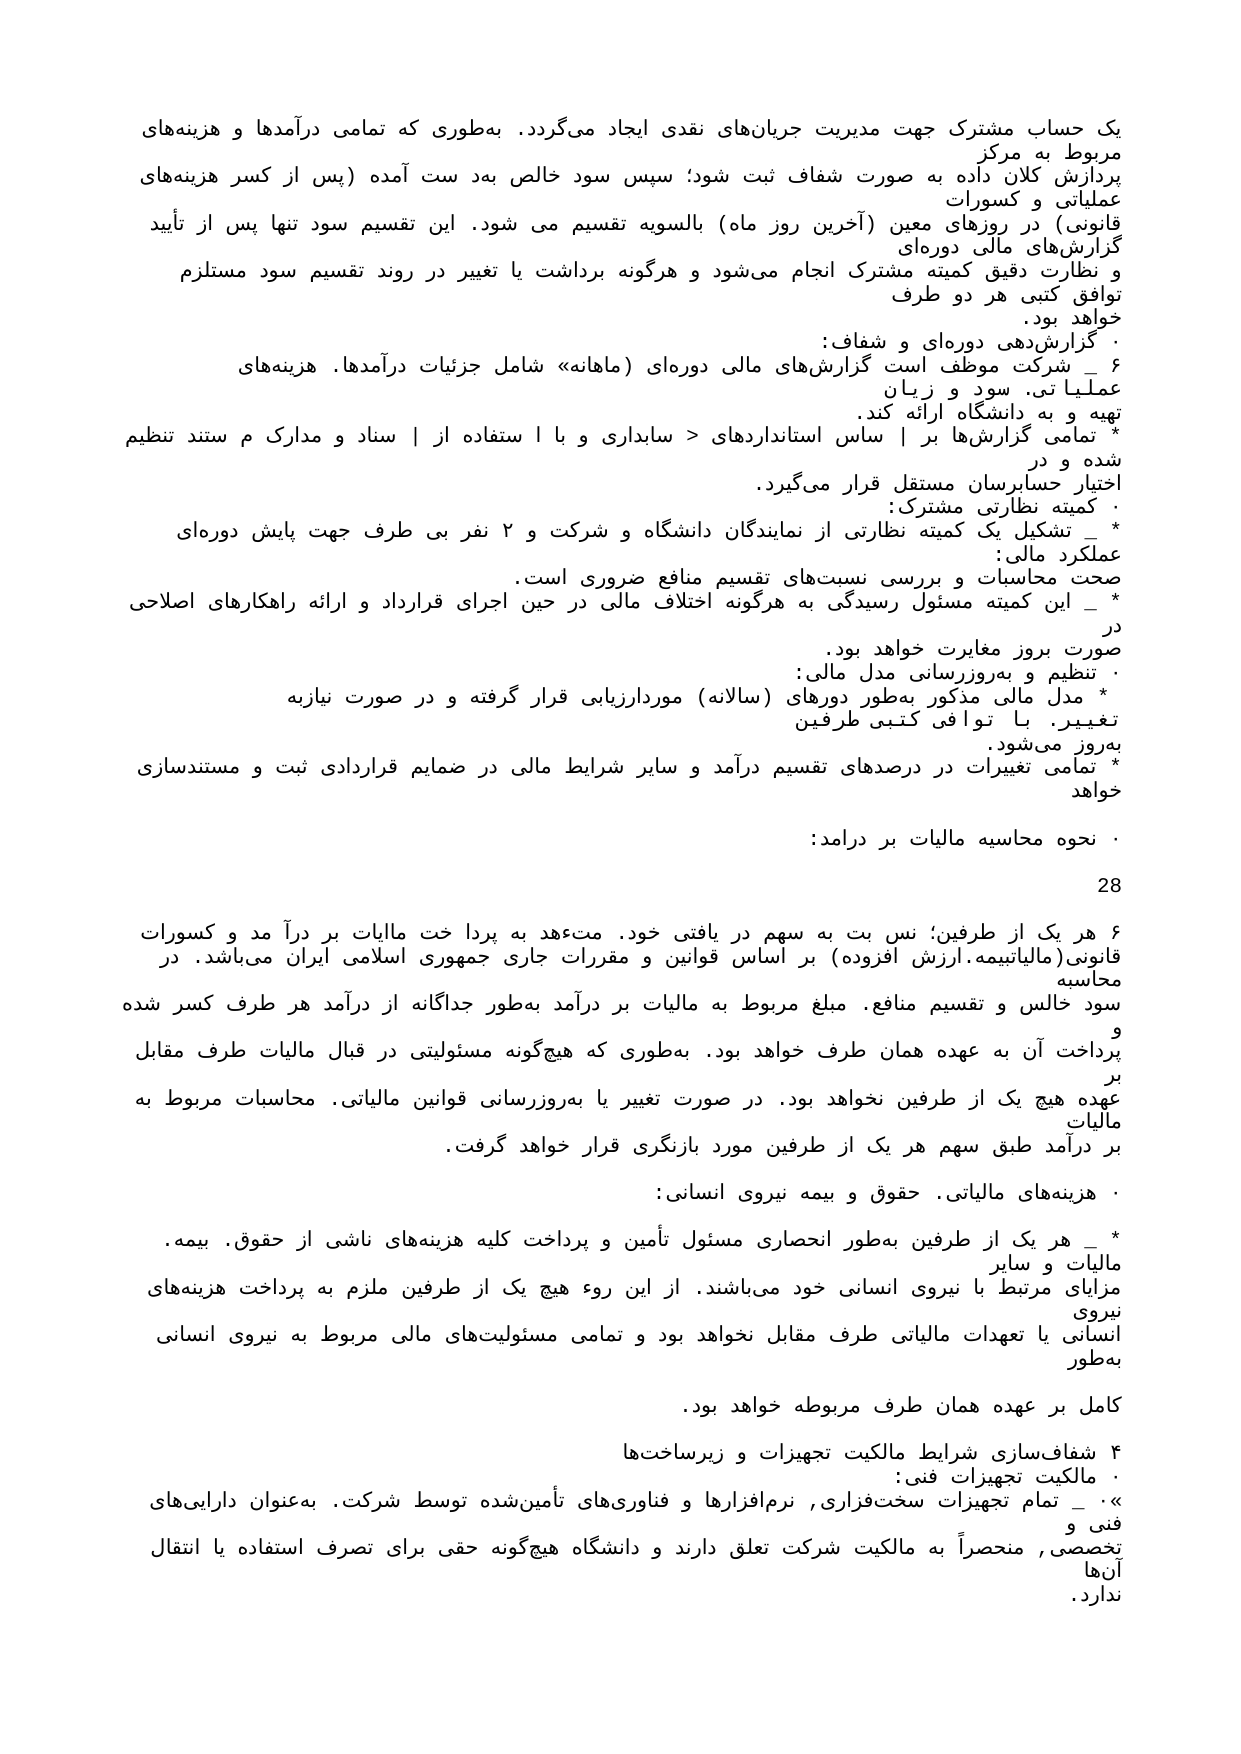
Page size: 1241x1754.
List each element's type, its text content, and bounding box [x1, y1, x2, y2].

text قانونی(مالیاتبیمه.ارزش افزوده) بر اساس قوانین و مقررات جاری جمهوری اسلامی ایران می‌باشد. در محاسبه [118, 946, 1122, 993]
text قانونی) در روزهای معین (آخرین روز ماه) بالسویه تقسیم می شود. این تقسیم سود تنها پس از تأیید گزارش‌های مالی دوره‌ای [118, 213, 1122, 260]
text تهیه و به دانشگاه ارائه کند. [118, 402, 1122, 426]
text ۰ نحوه محاسیه مالیات بر درامد: [118, 827, 1122, 851]
text ۰ کمیته نظارتی مشترک: [118, 496, 1122, 520]
text ندارد. [118, 1584, 1122, 1608]
text و نظارت دقیق کمیته مشترک انجام می‌شود و هرگونه برداشت یا تغییر در روند تقسیم سود مستلزم توافق کتبی هر دو طرف [118, 260, 1122, 307]
text ۴ شفاف‌سازی شرایط مالکیت تجهیزات و زیرساخت‌ها [118, 1442, 1122, 1466]
text کامل بر عهده همان طرف مربوطه خواهد بود. [118, 1395, 1122, 1419]
text * _ هر یک از طرفین به‌طور انحصاری مسئول تأمین و پرداخت کلیه هزینه‌های ناشی از حقوق. بیمه. مالیات و سایر [118, 1229, 1122, 1277]
text ۰ هزینه‌های مالیاتی. حقوق و بیمه نیروی انسانی: [118, 1182, 1122, 1206]
text بر درآمد طبق سهم هر یک از طرفین مورد بازنگری قرار خواهد گرفت. [118, 1135, 1122, 1158]
text عهده هیچ یک از طرفین نخواهد بود. در صورت تغییر يا به‌روزرسانی قوانین مالیاتی. محاسبات مربوط به مالیات [118, 1088, 1122, 1135]
text ۰ مالکیت تجهیزات فنی: [118, 1466, 1122, 1489]
text * _ تشکیل یک کمیته نظارتی از نمایندگان دانشگاه و شرکت و ۲ نفر بی طرف جهت پایش دوره‌ای عملکرد مالی: [118, 520, 1122, 567]
text پردازش کلان داده به صورت شفاف ثبت شود؛ سپس سود خالص به‌د ست آمده (پس از کسر هزینه‌های عملیاتی و کسورات [118, 165, 1122, 213]
text صحت محاسبات و بررسی نسبت‌های تقسیم منافع ضروری است. [118, 567, 1122, 591]
text 28 [118, 875, 1122, 898]
text تخصصی, منحصراً به مالکیت شرکت تعلق دارند و دانشگاه هیچ‌گونه حقی برای تصرف استفاده یا انتقال آن‌ها [118, 1537, 1122, 1584]
text ۶ هر یک از طرفین؛ نس بت به سهم در یافتی خود. متء‌هد به پردا خت ماایات بر درآ مد و کسورات [118, 922, 1122, 946]
text ۰ تنظیم و به‌روزرسانی مدل مالی: [118, 662, 1122, 686]
text خواهد بود. [118, 307, 1122, 331]
text مزایای مرتبط با نیروی انسانی خود می‌باشند. از اين روء هیچ یک از طرفین ملزم به پرداخت هزینه‌های نیروی [118, 1277, 1122, 1324]
text به‌روز می‌شود. [118, 733, 1122, 757]
text سود خالس و تقسیم منافع. مبلغ مربوط به مالیات بر درآمد به‌طور جداگانه از درآمد هر طرف کسر شده و [118, 993, 1122, 1040]
text ۶ _ شرکت موظف است گزارش‌های مالی دوره‌ای (ماهانه» شامل جزئیات درآمدها. هزینه‌های عملیاتی. سود و زیان [118, 354, 1122, 402]
text * _ این کمیته مسئول رسیدگی به هرگونه اختلاف مالی در حین اجرای قرارداد و ارائه راهکارهای اصلاحی در [118, 591, 1122, 638]
text یک حساب مشترک جهت مدیریت جریان‌های نقدی ایجاد می‌گردد. به‌طوری که تمامی درآمدها و هزینه‌های مربوط به مرکز [118, 118, 1122, 165]
text * تمامی گزارش‌ها بر | ساس استانداردهای < سابداری و با ا ستفاده از | سناد و مدارک م ستند تنظیم شده و در [118, 426, 1122, 473]
text ‎ *‏ مدل مالی مذکور به‌طور دورهای (سالانه) موردارزیابی قرار گرفته و در صورت نیازبه تغییر. با توافی کتبی طرفین [118, 686, 1122, 733]
text صورت بروز مغایرت خواهد بود. [118, 638, 1122, 662]
text * تمامی تغییرات در درصدهای تقسیم درآمد و سایر شرایط مالی در ضمایم قراردادی ثبت و مستندسازی خواهد [118, 757, 1122, 804]
text »۰ _ تمام تجهیزات سخت‌فزاری, نرم‌افزارها و فناوری‌های تأمین‌شده توسط شرکت. به‌عنوان دارایی‌های فنی و [118, 1489, 1122, 1537]
text ۰ گزارش‌دهی دوره‌ای و شفاف: [118, 331, 1122, 354]
text پرداخت آن به عهده همان طرف خواهد بود. به‌طوری که هیچ‌گونه مسئولیتی در قبال مالیات طرف مقابل بر [118, 1040, 1122, 1088]
text اختیار حسابرسان مستقل قرار می‌گیرد. [118, 473, 1122, 496]
text انسانی یا تعهدات مالیاتی طرف مقابل نخواهد بود و تمامی مسئولیت‌های مالی مربوط به نیروی انسانی به‌طور [118, 1324, 1122, 1371]
